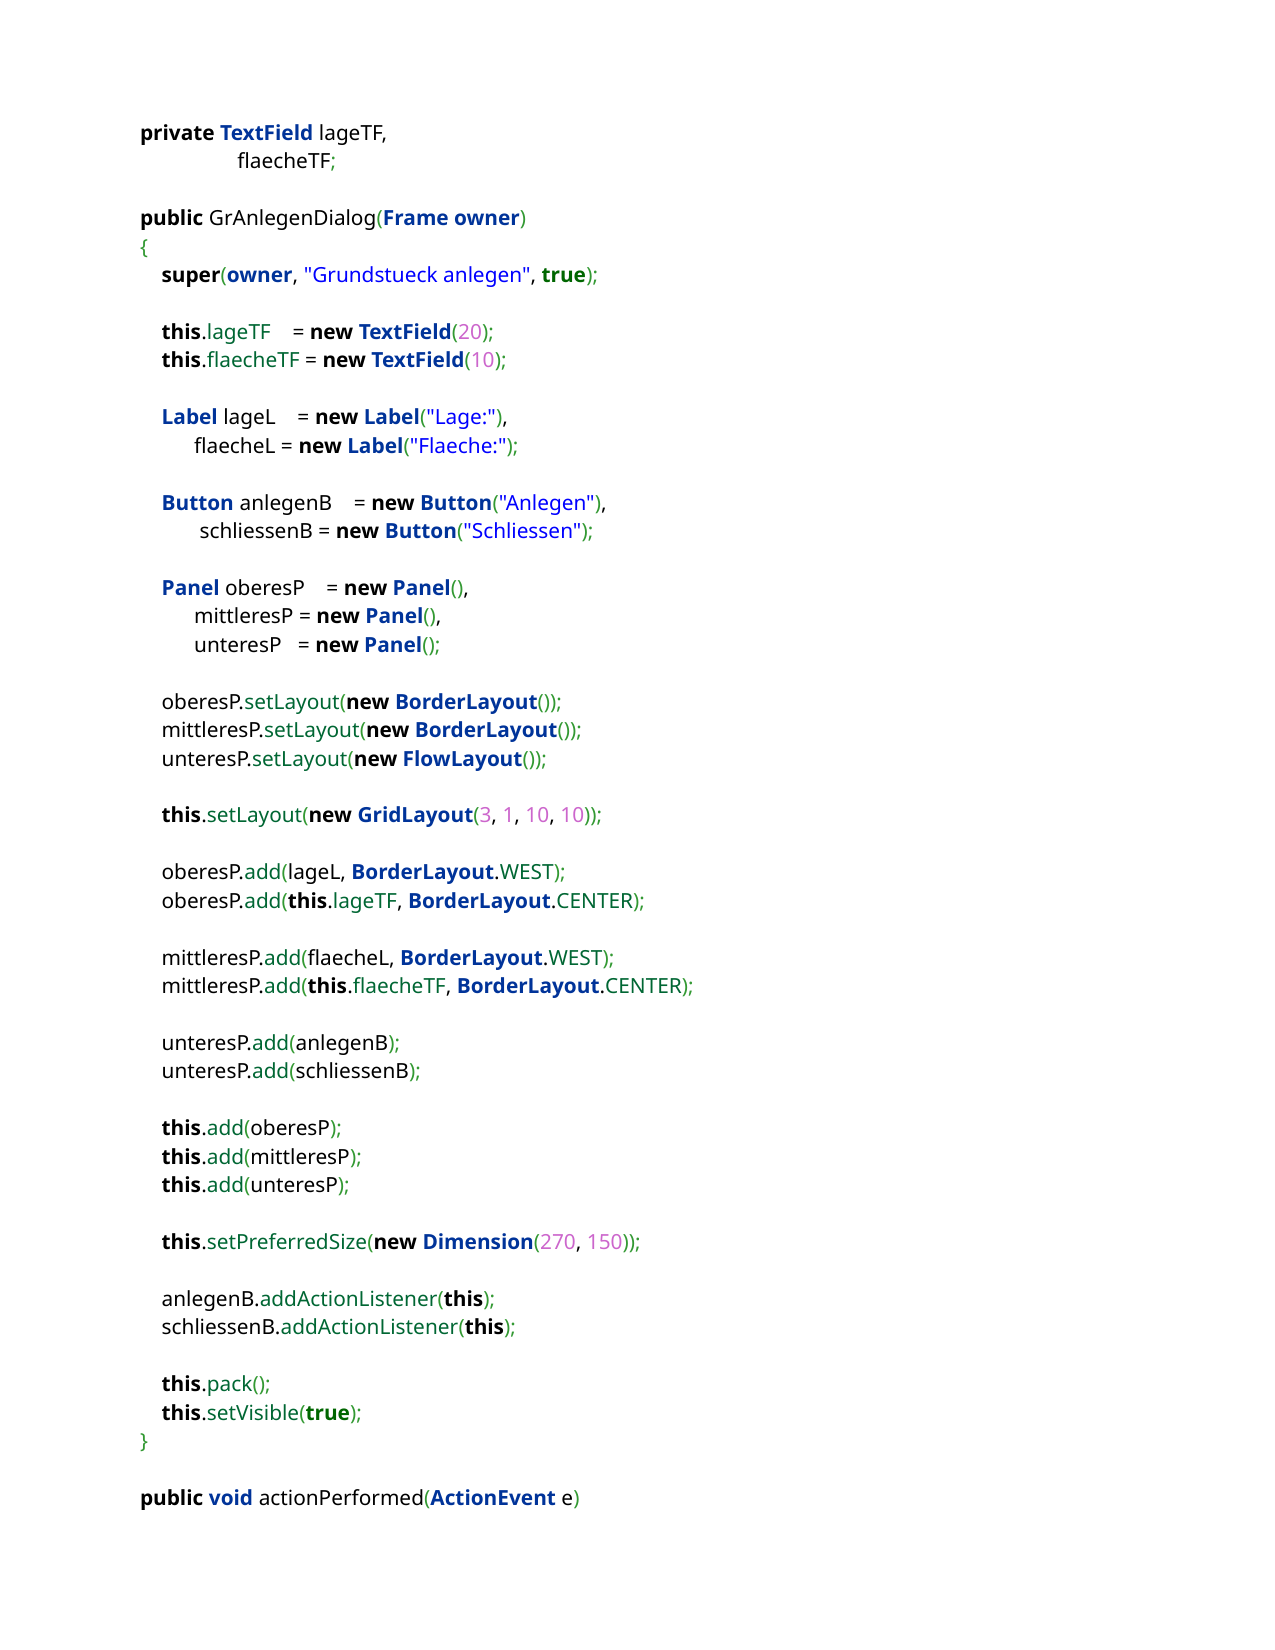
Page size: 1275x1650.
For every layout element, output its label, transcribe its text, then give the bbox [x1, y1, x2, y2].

text public GrAnlegenDialog(Frame owner) [118, 203, 1157, 232]
text this.setLayout(new GridLayout(3, 1, 10, 10)); [118, 801, 1157, 829]
text } [118, 1426, 1157, 1455]
text unteresP.add(anlegenB); [118, 1028, 1157, 1057]
text mittleresP.setLayout(new BorderLayout()); [118, 715, 1157, 744]
text this.lageTF = new TextField(20); [118, 317, 1157, 346]
text private TextField lageTF, [118, 118, 1157, 147]
text this.setPreferredSize(new Dimension(270, 150)); [118, 1227, 1157, 1256]
text this.add(unteresP); [118, 1170, 1157, 1199]
text anlegenB.addActionListener(this); [118, 1284, 1157, 1312]
text super(owner, "Grundstueck anlegen", true); [118, 260, 1157, 289]
text mittleresP = new Panel(), [118, 602, 1157, 630]
text this.add(oberesP); [118, 1113, 1157, 1142]
text Button anlegenB = new Button("Anlegen"), [118, 488, 1157, 516]
text schliessenB.addActionListener(this); [118, 1312, 1157, 1341]
text mittleresP.add(this.flaecheTF, BorderLayout.CENTER); [118, 971, 1157, 1000]
text mittleresP.add(flaecheL, BorderLayout.WEST); [118, 943, 1157, 971]
text this.setVisible(true); [118, 1398, 1157, 1426]
text public void actionPerformed(ActionEvent e) [118, 1483, 1157, 1512]
text unteresP.add(schliessenB); [118, 1057, 1157, 1085]
text this.pack(); [118, 1369, 1157, 1398]
text { [118, 232, 1157, 260]
text oberesP.setLayout(new BorderLayout()); [118, 687, 1157, 715]
text this.flaecheTF = new TextField(10); [118, 346, 1157, 374]
text oberesP.add(lageL, BorderLayout.WEST); [118, 857, 1157, 886]
text unteresP.setLayout(new FlowLayout()); [118, 744, 1157, 772]
text this.add(mittleresP); [118, 1142, 1157, 1170]
text oberesP.add(this.lageTF, BorderLayout.CENTER); [118, 886, 1157, 914]
text schliessenB = new Button("Schliessen"); [118, 516, 1157, 545]
text flaecheTF; [118, 147, 1157, 175]
text Label lageL = new Label("Lage:"), [118, 402, 1157, 431]
text unteresP = new Panel(); [118, 630, 1157, 658]
text Panel oberesP = new Panel(), [118, 573, 1157, 602]
text flaecheL = new Label("Flaeche:"); [118, 431, 1157, 459]
